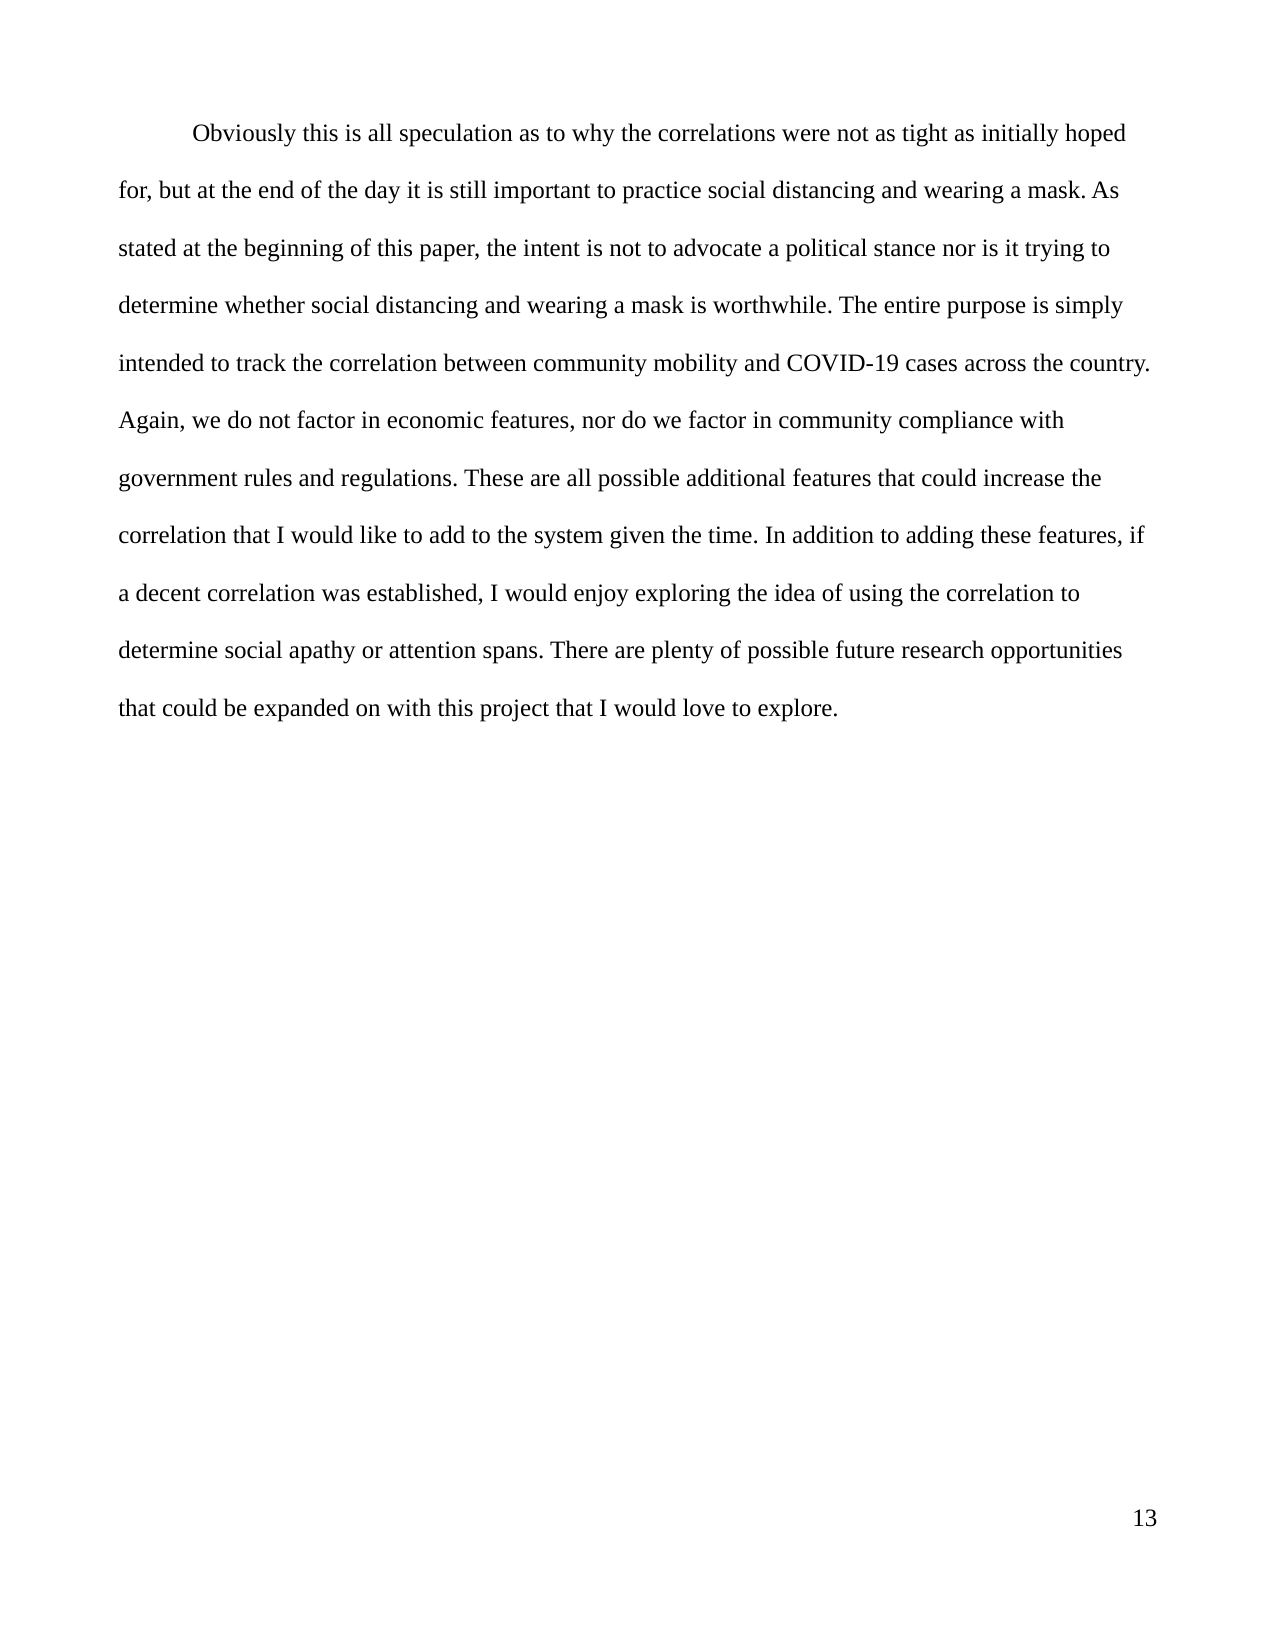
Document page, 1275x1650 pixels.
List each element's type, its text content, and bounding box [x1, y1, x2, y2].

text Obviously this is all speculation as to why the correlations were not as tight as initially hoped for, but at the end of the day it is still important to practice social distancing and wearing a mask. As stated at the beginning of this paper, the intent is not to advocate a political stance nor is it trying to determine whether social distancing and wearing a mask is worthwhile. The entire purpose is simply intended to track the correlation between community mobility and COVID-19 cases across the country. Again, we do not factor in economic features, nor do we factor in community compliance with government rules and regulations. These are all possible additional features that could increase the correlation that I would like to add to the system given the time. In addition to adding these features, if a decent correlation was established, I would enjoy exploring the idea of using the correlation to determine social apathy or attention spans. There are plenty of possible future research opportunities that could be expanded on with this project that I would love to explore. [118, 118, 1157, 722]
